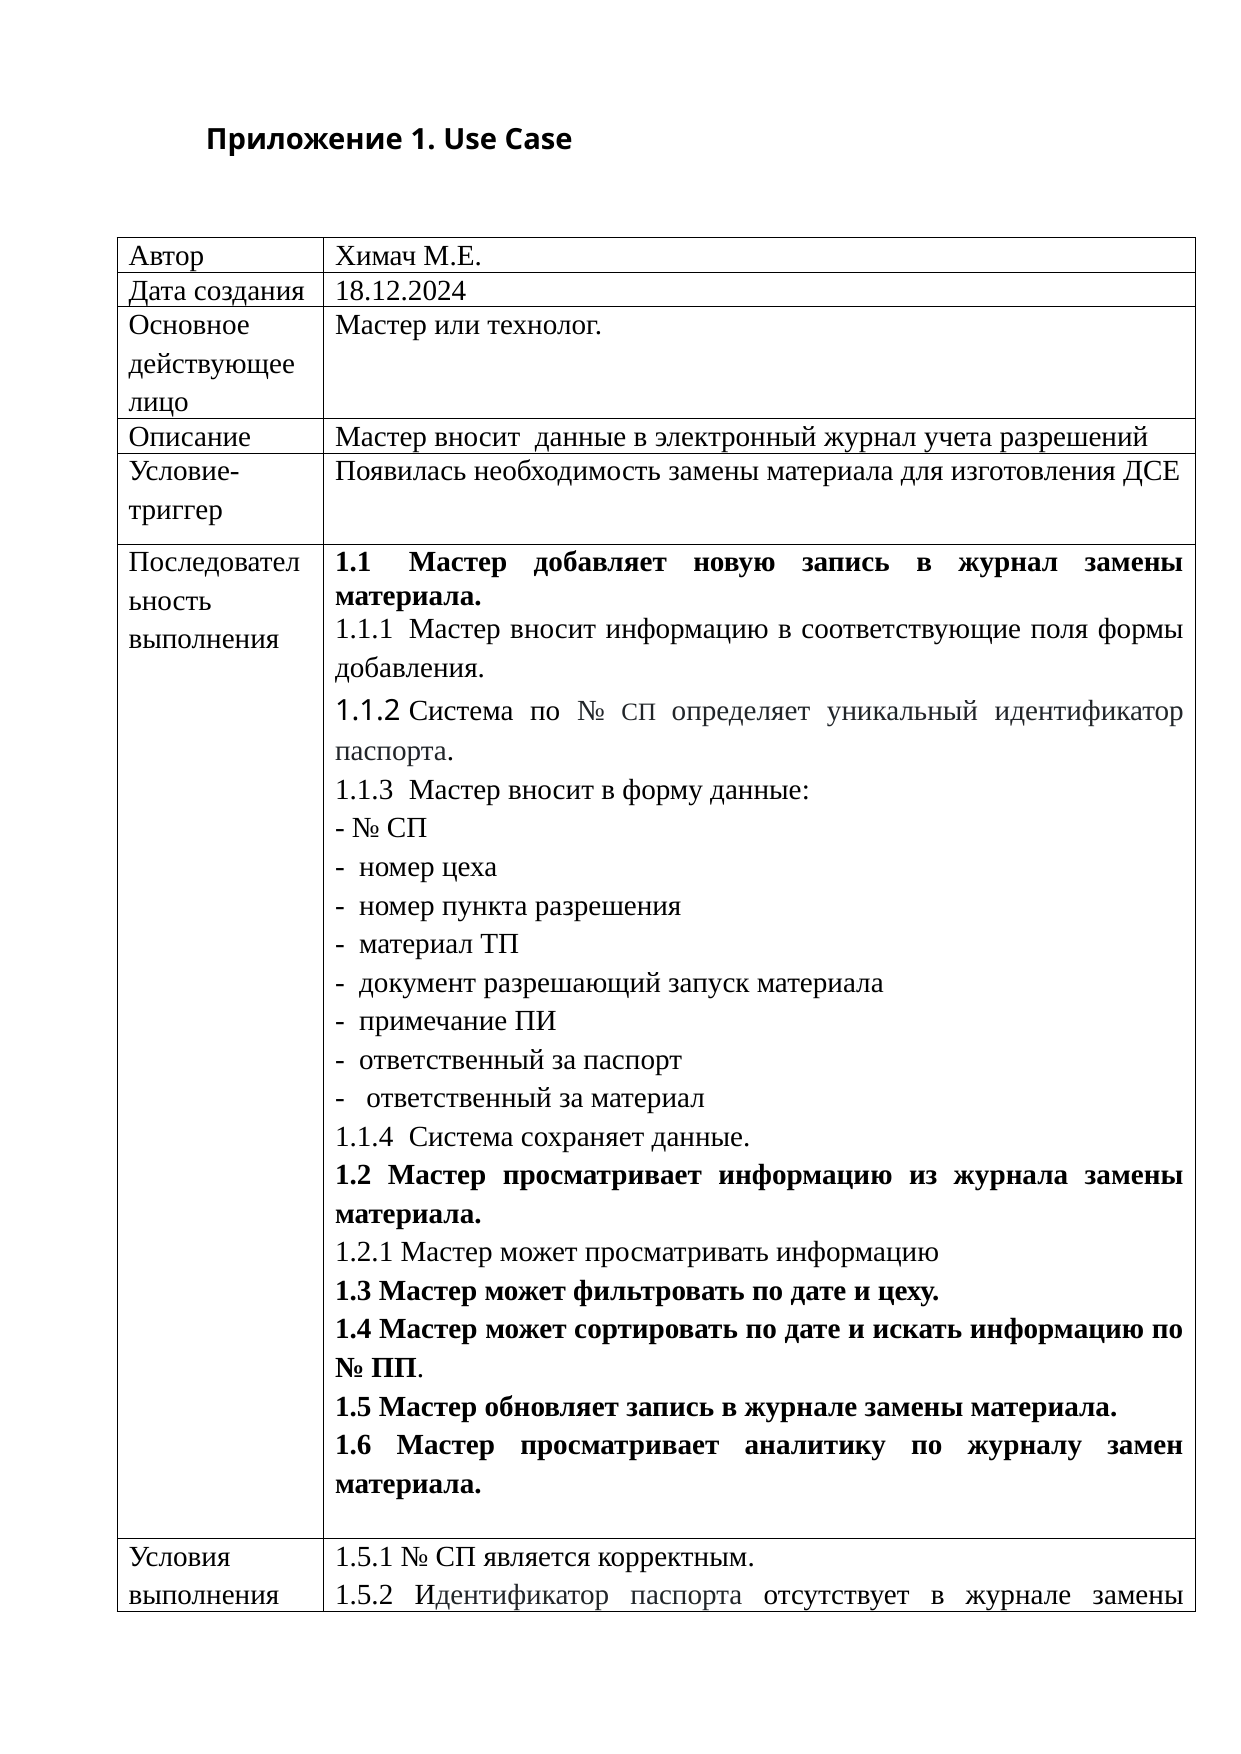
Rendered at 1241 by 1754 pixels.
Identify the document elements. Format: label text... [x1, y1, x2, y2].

table_cell Мастер или технолог. [324, 307, 1195, 418]
table_cell Дата создания [118, 273, 323, 306]
table_cell 1.5.1 № СП является корректным. 1.5.2 Идентификатор паспорта отсутствует в журнале замены [324, 1539, 1195, 1611]
table_header Автор [118, 238, 323, 272]
subtitle Приложение 1. Use Case [118, 118, 1181, 158]
table_cell Появилась необходимость замены материала для изготовления ДСЕ [324, 454, 1195, 543]
table_cell 18.12.2024 [324, 273, 1195, 306]
table_cell Условие-триггер [118, 454, 323, 543]
table_cell Мастер добавляет новую запись в журнал замены материала. Мастер вносит информацию в соответствующие поля формы добавления. Система по № СП определяет уникальный идентификатор паспорта. Мастер вносит в форму данные: - № СП - номер цеха - номер пункта разрешения - материал ТП - документ разрешающий запуск материала - примечание ПИ - ответственный за паспорт - ответственный за материал Система сохраняет данные. 1.2 Мастер просматривает информацию из журнала замены материала. 1.2.1 Мастер может просматривать информацию 1.3 Мастер может фильтровать по дате и цеху. 1.4 Мастер может сортировать по дате и искать информацию по № ПП. 1.5 Мастер обновляет запись в журнале замены материала. 1.6 Мастер просматривает аналитику по журналу замен материала. [324, 545, 1195, 1538]
table_cell Последовательность выполнения [118, 545, 323, 1538]
table_cell Мастер вносит данные в электронный журнал учета разрешений [324, 419, 1195, 452]
table_cell Основное действующее лицо [118, 307, 323, 418]
table_cell Условия выполнения [118, 1539, 323, 1611]
table_header Химач М.Е. [324, 238, 1195, 272]
table_cell Описание [118, 419, 323, 452]
